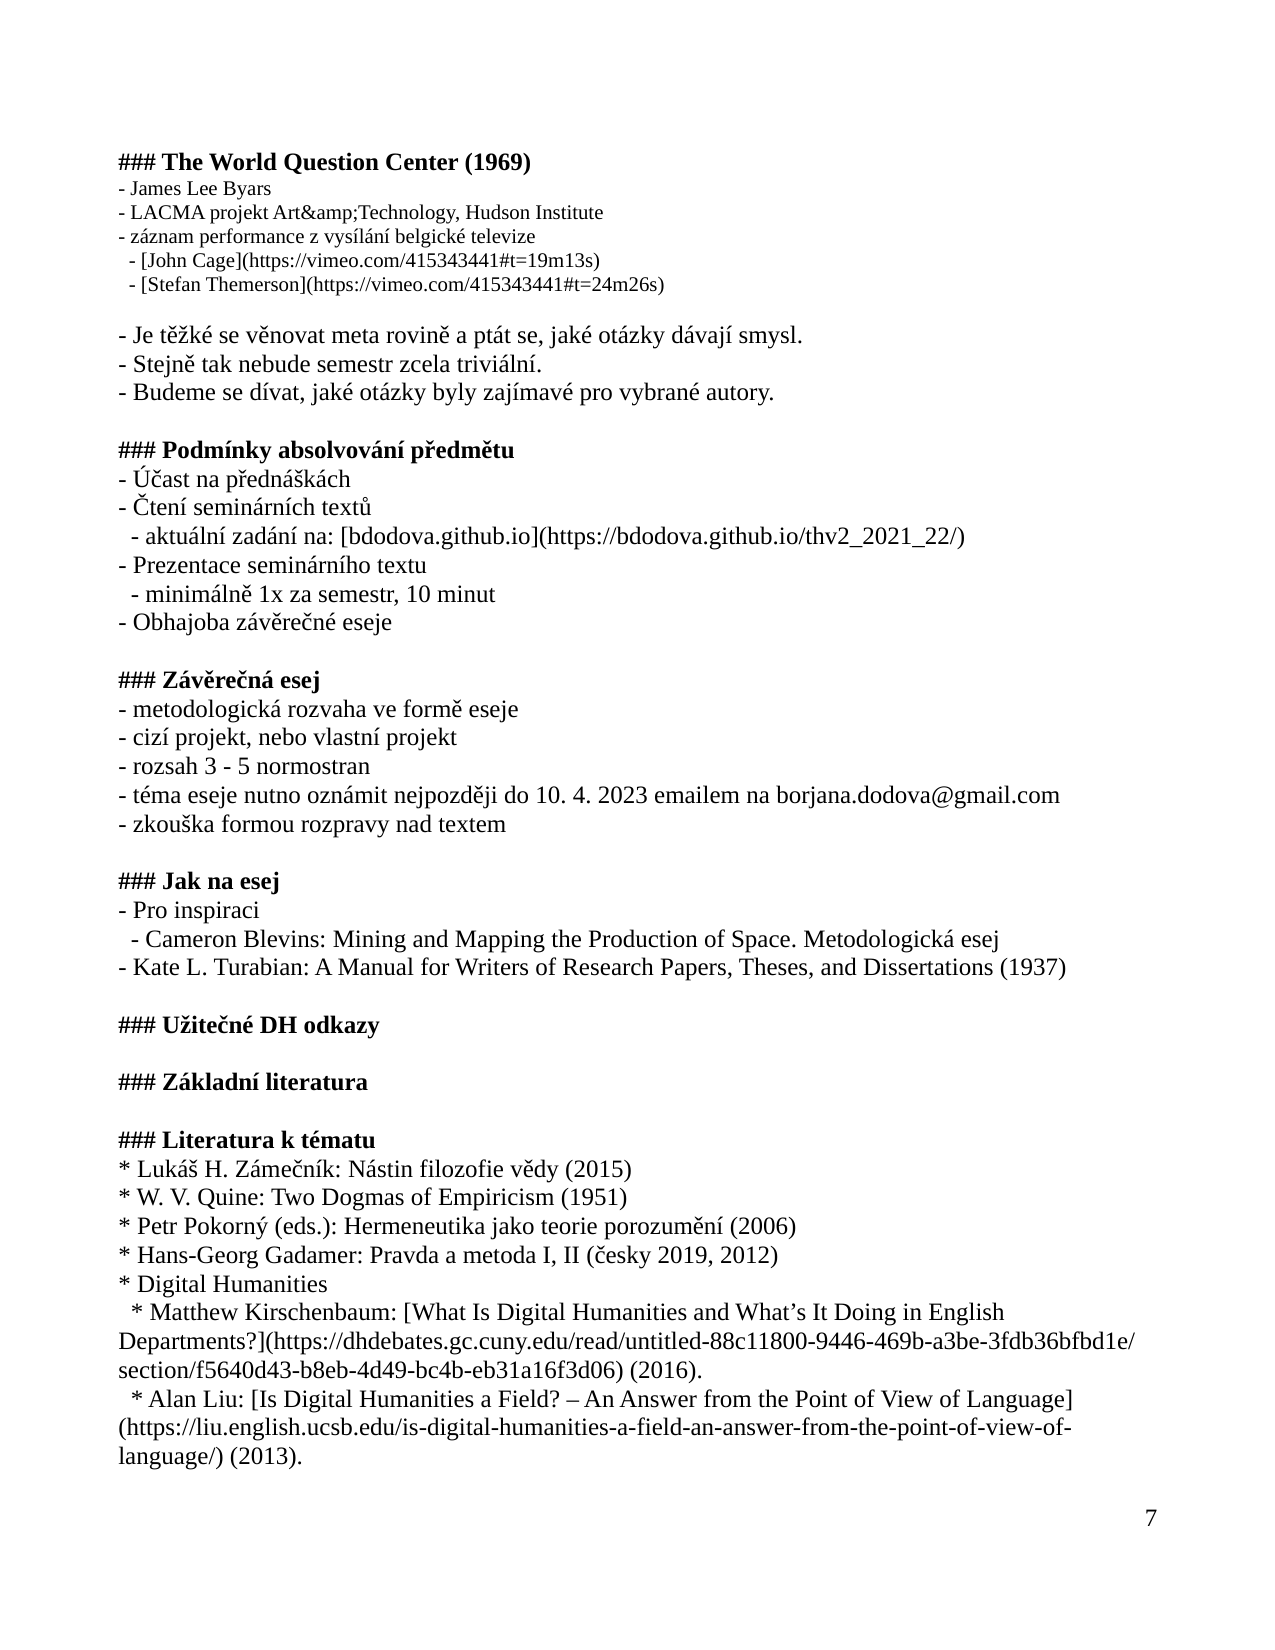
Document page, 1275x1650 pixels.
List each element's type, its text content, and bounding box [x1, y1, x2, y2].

text - Obhajoba závěrečné eseje [118, 607, 1157, 636]
text * Hans-Georg Gadamer: Pravda a metoda I, II (česky 2019, 2012) [118, 1240, 1157, 1269]
text ### Závěrečná esej [118, 665, 1157, 694]
text - metodologická rozvaha ve formě eseje [118, 694, 1157, 722]
text ### Jak na esej [118, 866, 1157, 895]
text - Prezentace seminárního textu [118, 550, 1157, 579]
text ### Základní literatura [118, 1067, 1157, 1096]
text - Stejně tak nebude semestr zcela triviální. [118, 349, 1157, 377]
text - aktuální zadání na: [bdodova.github.io](https://bdodova.github.io/thv2_2021_22/) [118, 521, 1157, 550]
text * Petr Pokorný (eds.): Hermeneutika jako teorie porozumění (2006) [118, 1211, 1157, 1240]
text - cizí projekt, nebo vlastní projekt [118, 722, 1157, 751]
text - rozsah 3 - 5 normostran [118, 751, 1157, 780]
text - téma eseje nutno oznámit nejpozději do 10. 4. 2023 emailem na borjana.dodova@gmail.com [118, 780, 1157, 809]
text - [Stefan Themerson](https://vimeo.com/415343441#t=24m26s) [118, 272, 1157, 296]
text - Čtení seminárních textů [118, 492, 1157, 521]
text * Matthew Kirschenbaum: [What Is Digital Humanities and What’s It Doing in English Departments?](https://dhdebates.gc.cuny.edu/read/untitled-88c11800-9446-469b-a3be-3fdb36bfbd1e/section/f5640d43-b8eb-4d49-bc4b-eb31a16f3d06) (2016). [118, 1297, 1157, 1384]
text - Kate L. Turabian: A Manual for Writers of Research Papers, Theses, and Dissertations (1937) [118, 952, 1157, 981]
text - Cameron Blevins: Mining and Mapping the Production of Space. Metodologická esej [118, 924, 1157, 952]
text ### Podmínky absolvování předmětu [118, 435, 1157, 464]
text * Alan Liu: [Is Digital Humanities a Field? ‒ An Answer from the Point of View of Language](https://liu.english.ucsb.edu/is-digital-humanities-a-field-an-answer-from-the-point-of-view-of-language/) (2013). [118, 1384, 1157, 1470]
text - minimálně 1x za semestr, 10 minut [118, 579, 1157, 607]
text ### The World Question Center (1969) [118, 147, 1157, 176]
text - James Lee Byars [118, 176, 1157, 200]
text - Budeme se dívat, jaké otázky byly zajímavé pro vybrané autory. [118, 377, 1157, 406]
text - záznam performance z vysílání belgické televize [118, 224, 1157, 248]
text * Digital Humanities [118, 1269, 1157, 1297]
text - [John Cage](https://vimeo.com/415343441#t=19m13s) [118, 248, 1157, 272]
text * Lukáš H. Zámečník: Nástin filozofie vědy (2015) [118, 1154, 1157, 1182]
text - zkouška formou rozpravy nad textem [118, 809, 1157, 837]
text * W. V. Quine: Two Dogmas of Empiricism (1951) [118, 1182, 1157, 1211]
text - LACMA projekt Art&amp;Technology, Hudson Institute [118, 200, 1157, 224]
text - Účast na přednáškách [118, 464, 1157, 492]
text ### Literatura k tématu [118, 1125, 1157, 1154]
text ### Užitečné DH odkazy [118, 1010, 1157, 1039]
text - Je těžké se věnovat meta rovině a ptát se, jaké otázky dávají smysl. [118, 320, 1157, 349]
text - Pro inspiraci [118, 895, 1157, 924]
